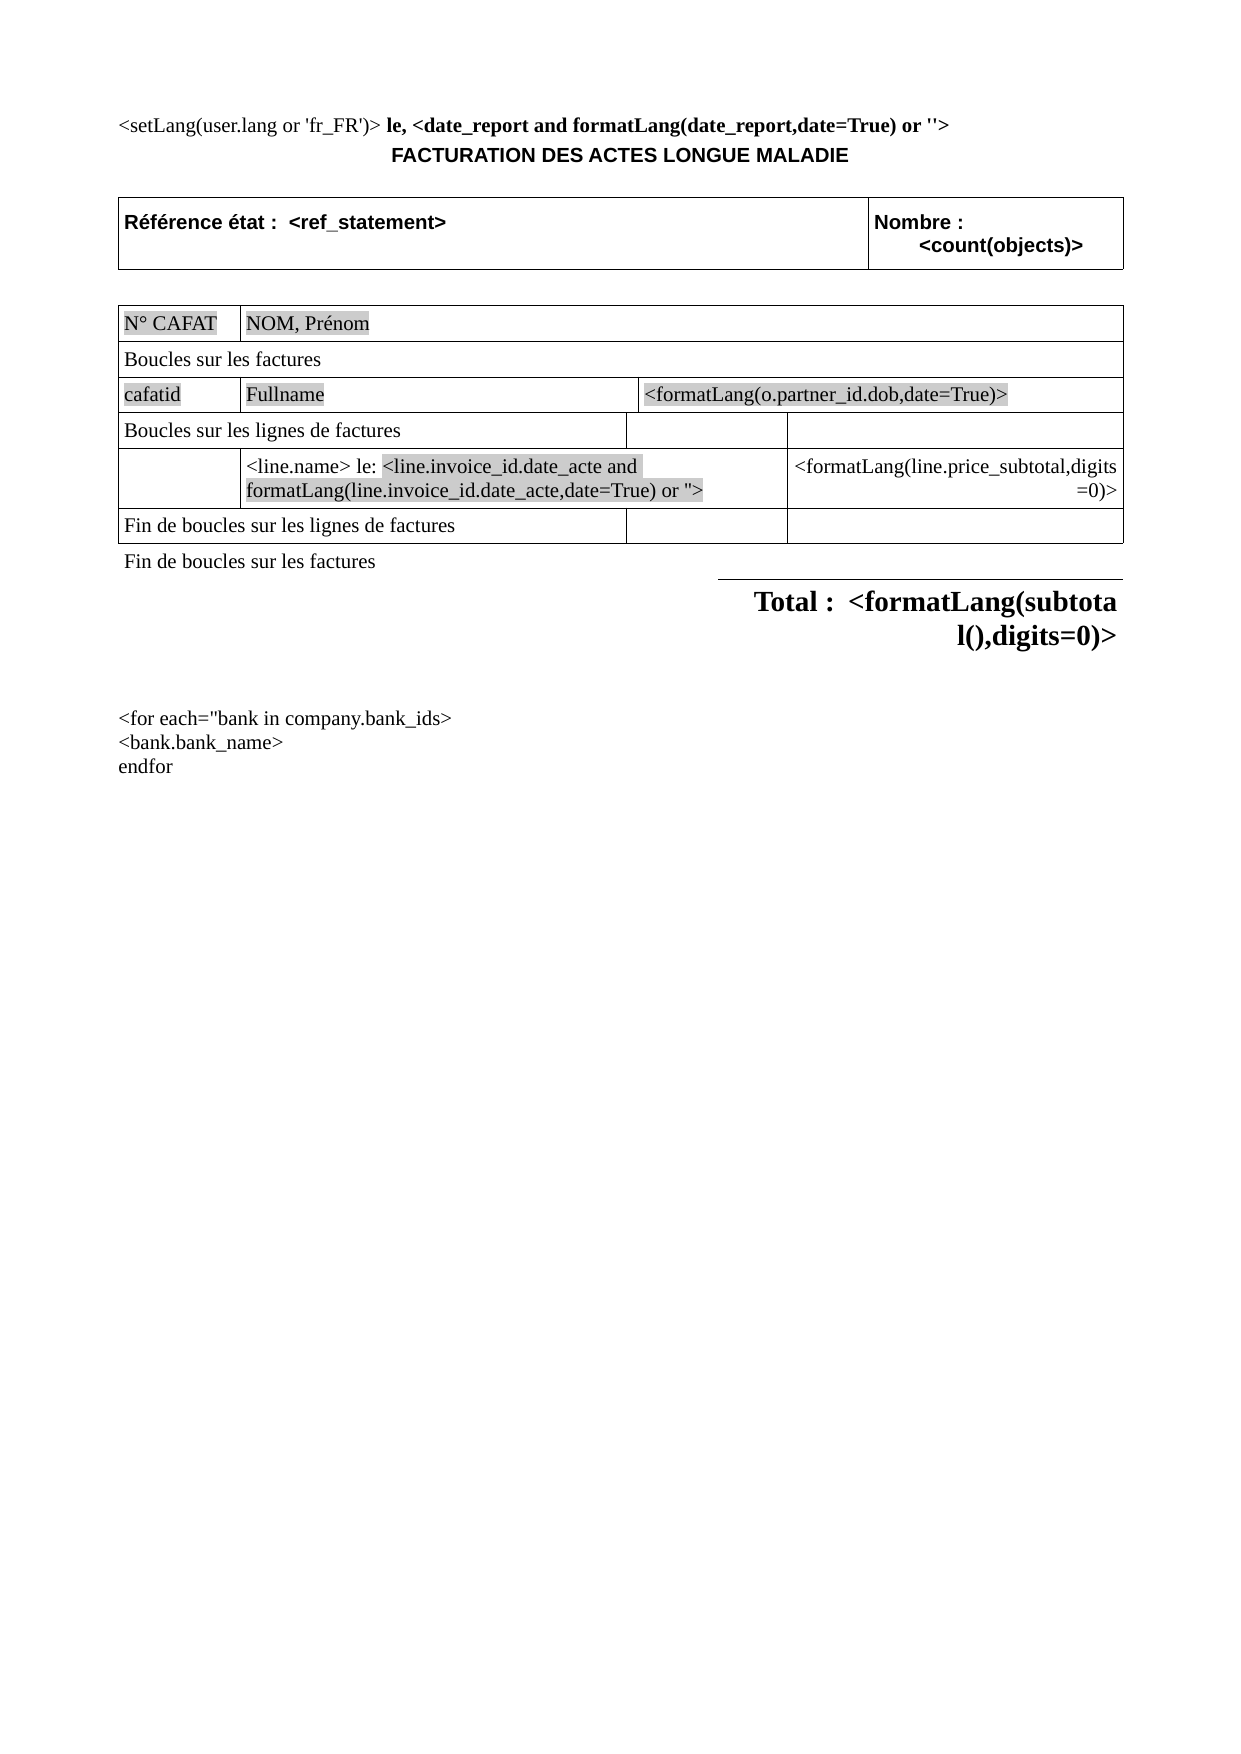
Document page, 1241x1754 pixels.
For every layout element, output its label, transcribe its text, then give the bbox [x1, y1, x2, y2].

table_cell Boucles sur les factures [119, 342, 1123, 377]
table_cell <formatLang(line.price_subtotal,digits=0)> [788, 449, 1123, 507]
table_cell [627, 413, 787, 448]
text <setLang(user.lang or 'fr_FR')> le, <date_report and formatLang(date_report,date=True) or ''> [118, 113, 1122, 137]
table_cell [627, 509, 787, 543]
table_cell Boucles sur les lignes de factures [119, 413, 626, 448]
table_cell <line.name> le: <line.invoice_id.date_acte and formatLang(line.invoice_id.date_acte,date=True) or ''> [241, 449, 787, 507]
table_cell cafatid [119, 378, 240, 412]
text <bank.bank_name> [118, 729, 1122, 754]
table_cell [788, 413, 1123, 448]
table_cell Fin de boucles sur les factures [118, 544, 1123, 579]
table_header N° CAFAT [119, 306, 240, 341]
table_header NOM, Prénom [241, 306, 1123, 341]
table_cell <formatLang(o.partner_id.dob,date=True)> [639, 378, 1123, 412]
table_cell Fullname [241, 378, 638, 412]
table_cell Fin de boucles sur les lignes de factures [119, 509, 626, 543]
text <for each="bank in company.bank_ids> [118, 706, 1122, 729]
table_header Référence état : <ref_statement> [119, 198, 868, 269]
table_cell Total : [718, 580, 840, 657]
text endfor [118, 754, 1122, 778]
table_cell <formatLang(subtotal(),digits=0)> [840, 580, 1123, 657]
table_cell [118, 579, 718, 657]
table_cell [788, 509, 1123, 543]
table_header Nombre : <count(objects)> [869, 198, 1123, 269]
subtitle FACTURATION DES ACTES LONGUE MALADIE [118, 144, 1122, 167]
table_cell [119, 449, 240, 507]
